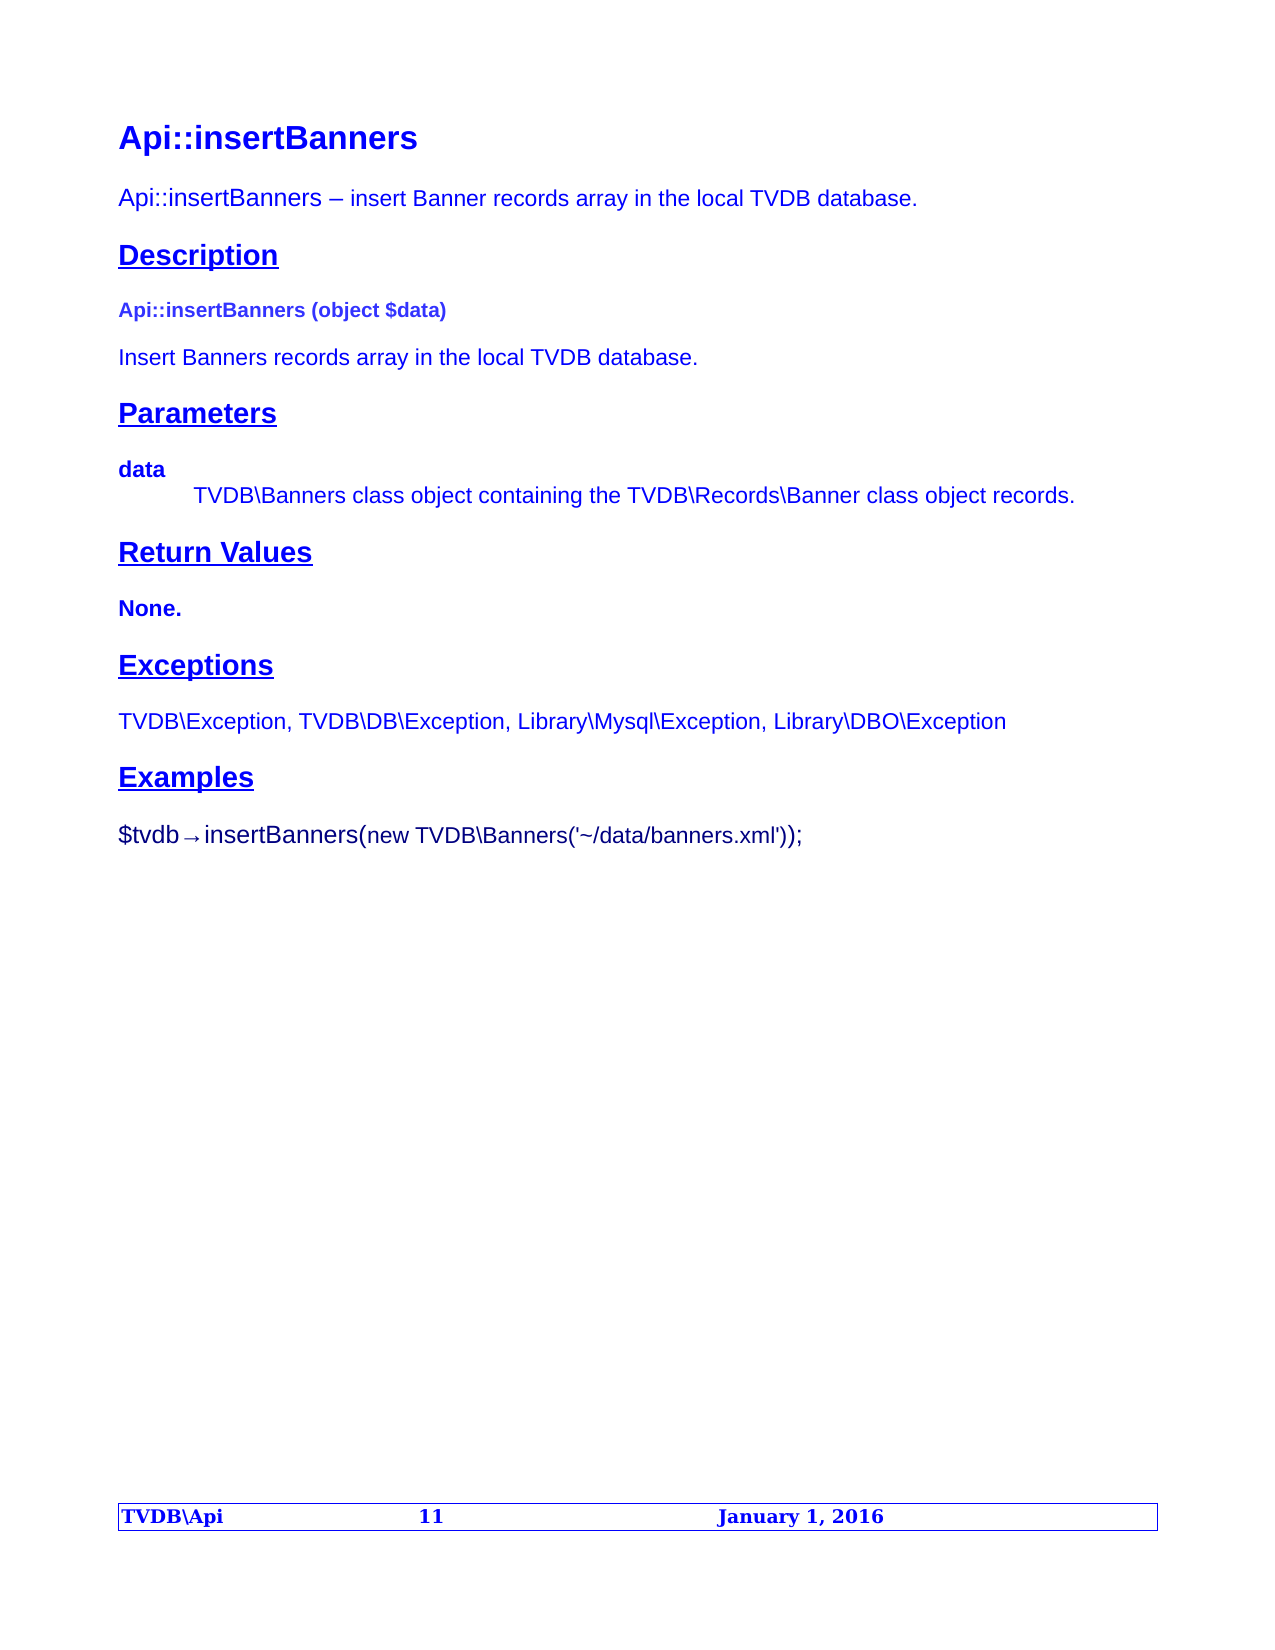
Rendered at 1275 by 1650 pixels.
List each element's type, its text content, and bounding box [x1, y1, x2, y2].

text TVDB\Banners class object containing the TVDB\Records\Banner class object records. [193, 482, 1157, 509]
title Parameters [118, 396, 1157, 430]
list Api::insertBanners (object $data) [118, 298, 1157, 322]
title Return Values [118, 535, 1157, 569]
text Description [118, 238, 1157, 272]
title TVDB\Exception, TVDB\DB\Exception, Library\Mysql\Exception, Library\DBO\Exception [118, 708, 1157, 734]
title Api::insertBanners – insert Banner records array in the local TVDB database. [118, 183, 1157, 212]
title Insert Banners records array in the local TVDB database. [118, 343, 1157, 370]
title Examples [118, 760, 1157, 794]
title None. [118, 595, 1157, 621]
title Exceptions [118, 648, 1157, 681]
title Api::insertBanners [118, 118, 1157, 157]
title data [118, 456, 1157, 482]
title $tvdb→insertBanners(new TVDB\Banners('~/data/banners.xml')); [118, 820, 1157, 849]
